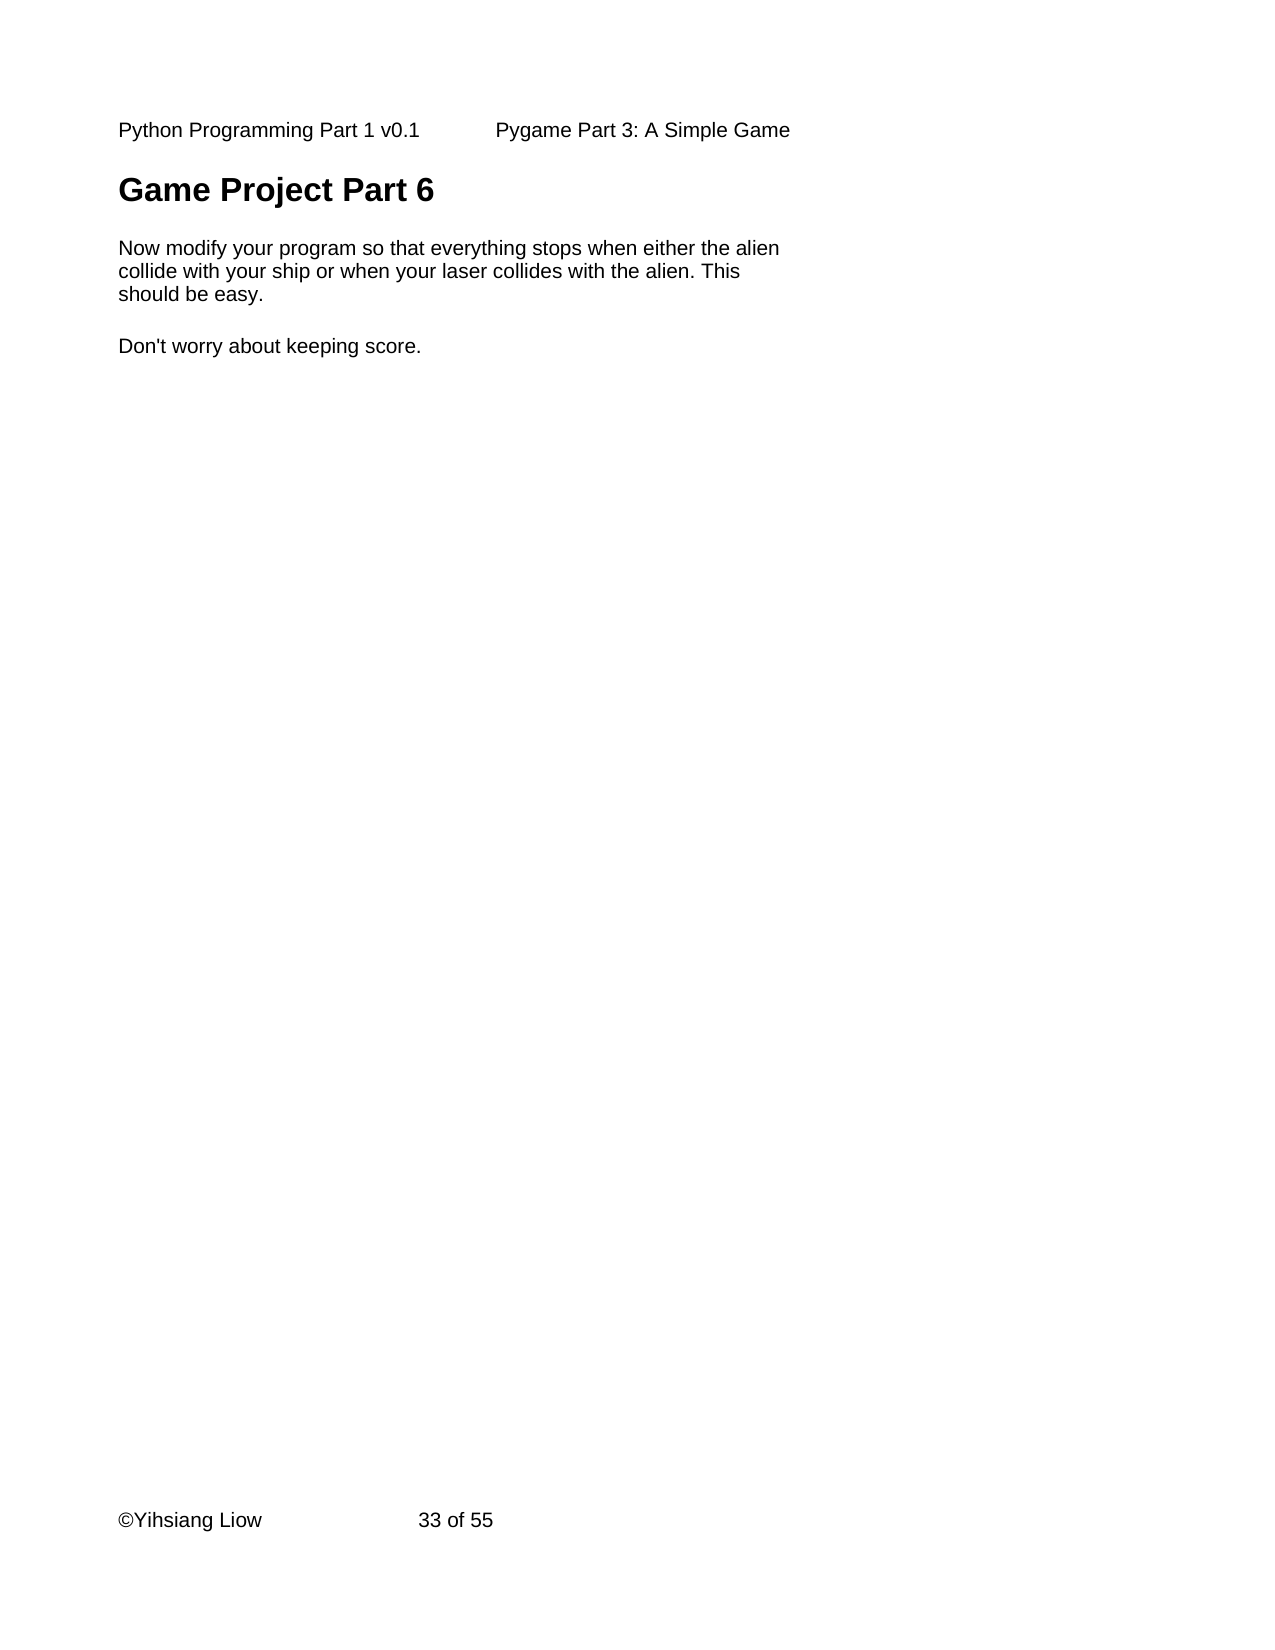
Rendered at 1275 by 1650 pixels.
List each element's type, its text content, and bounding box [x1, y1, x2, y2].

text Game Project Part 6 [118, 171, 793, 208]
text Don't worry about keeping score. [118, 334, 793, 358]
text Now modify your program so that everything stops when either the alien collide with your ship or when your laser collides with the alien. This should be easy. [118, 236, 793, 306]
